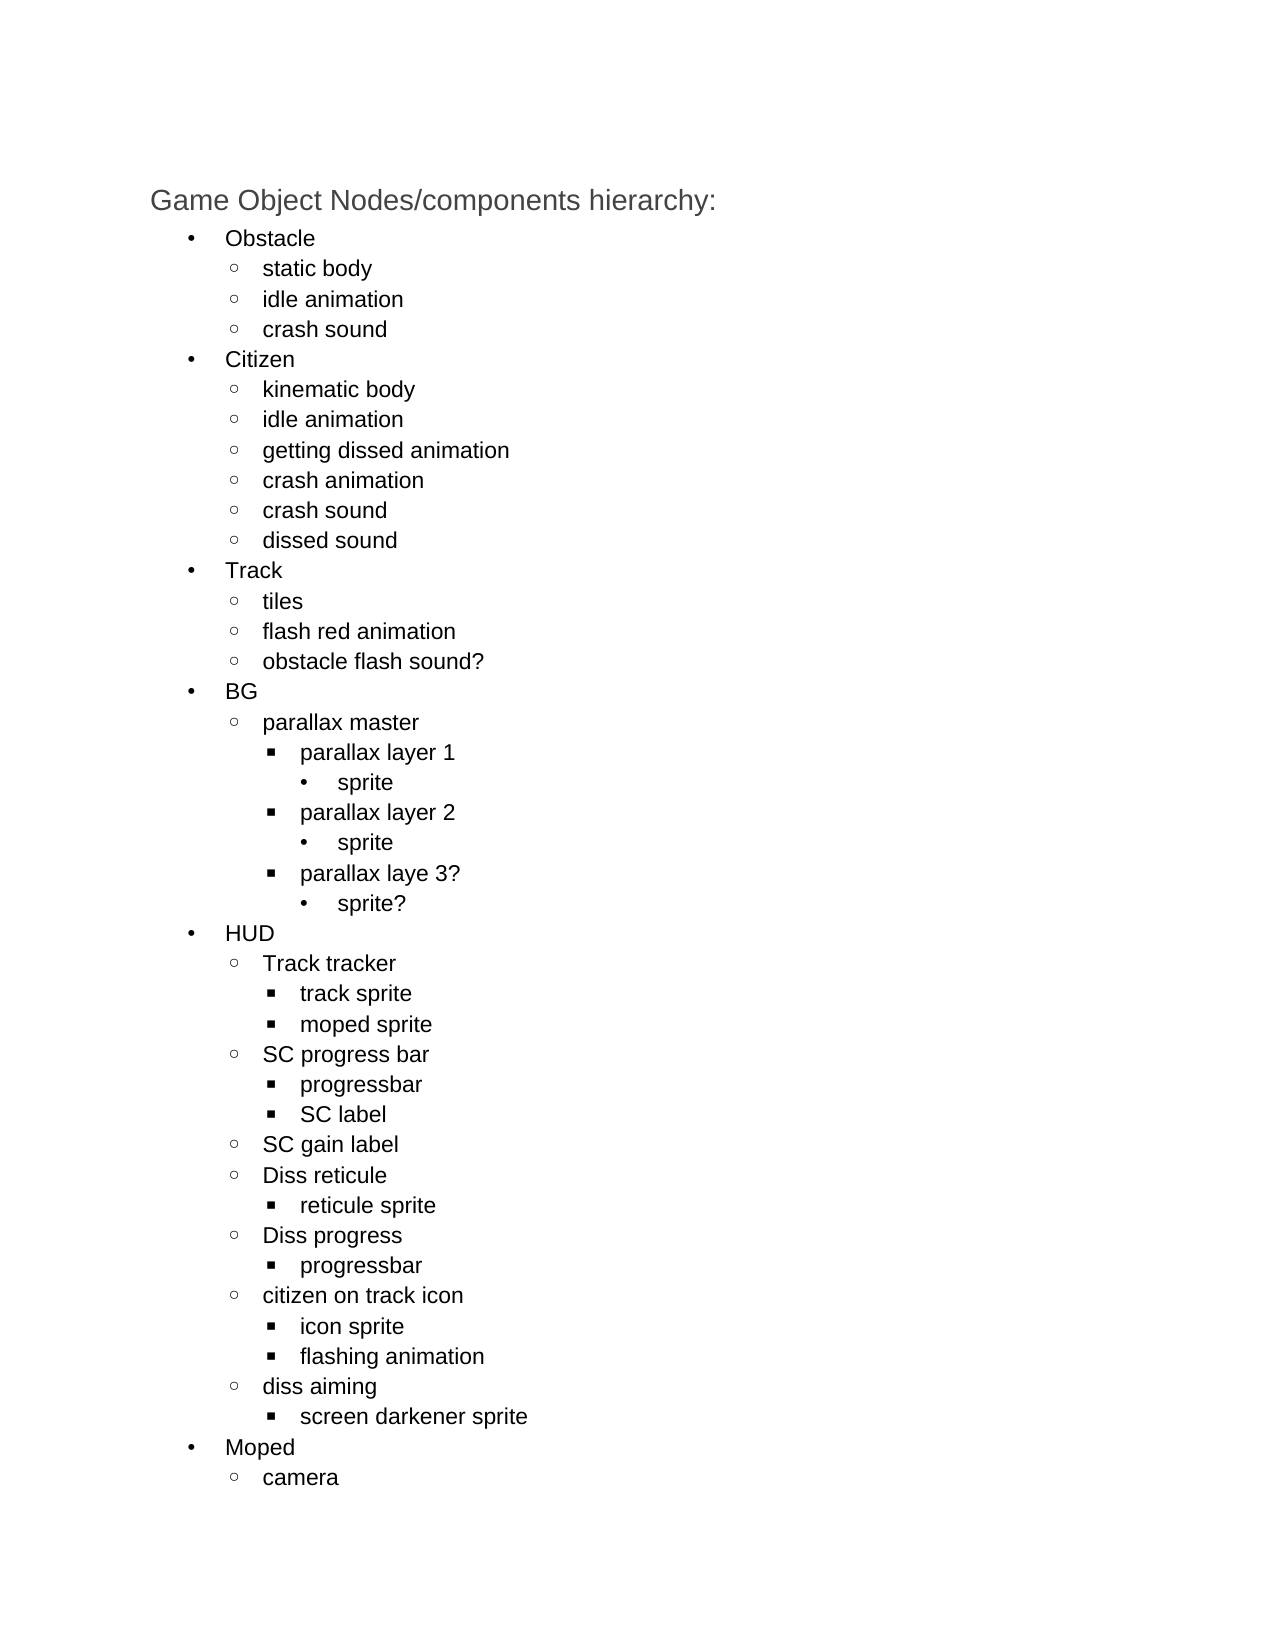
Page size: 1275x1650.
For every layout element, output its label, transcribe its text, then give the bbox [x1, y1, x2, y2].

list citizen on track icon [225, 1282, 1125, 1309]
list track sprite [262, 980, 1125, 1007]
list parallax layer 2 [262, 799, 1125, 826]
list SC gain label [225, 1131, 1125, 1158]
list tiles [225, 588, 1125, 614]
list Obstacle [187, 225, 1125, 252]
list getting dissed animation [225, 437, 1125, 463]
list flash red animation [225, 618, 1125, 644]
list Diss reticule [225, 1162, 1125, 1188]
list obstacle flash sound? [225, 648, 1125, 674]
list Track tracker [225, 950, 1125, 977]
list reticule sprite [262, 1192, 1125, 1218]
list diss aiming [225, 1373, 1125, 1399]
list Diss progress [225, 1222, 1125, 1248]
list sprite [300, 769, 1125, 795]
list crash sound [225, 316, 1125, 342]
list static body [225, 255, 1125, 282]
list idle animation [225, 406, 1125, 433]
list icon sprite [262, 1313, 1125, 1339]
list SC label [262, 1101, 1125, 1128]
list sprite? [300, 890, 1125, 916]
list crash sound [225, 497, 1125, 523]
list progressbar [262, 1252, 1125, 1279]
list Track [187, 557, 1125, 584]
list HUD [187, 920, 1125, 946]
list moped sprite [262, 1011, 1125, 1037]
list progressbar [262, 1071, 1125, 1097]
list dissed sound [225, 527, 1125, 554]
list parallax layer 1 [262, 739, 1125, 765]
list BG [187, 678, 1125, 705]
list camera [225, 1464, 1125, 1490]
list flashing animation [262, 1343, 1125, 1369]
list idle animation [225, 286, 1125, 312]
list crash animation [225, 467, 1125, 493]
list sprite [300, 829, 1125, 856]
subtitle Game Object Nodes/components hierarchy: [150, 183, 1125, 217]
list screen darkener sprite [262, 1403, 1125, 1430]
list Moped [187, 1433, 1125, 1460]
list Citizen [187, 346, 1125, 372]
list SC progress bar [225, 1041, 1125, 1067]
list kinematic body [225, 376, 1125, 403]
list parallax laye 3? [262, 859, 1125, 886]
list parallax master [225, 708, 1125, 735]
